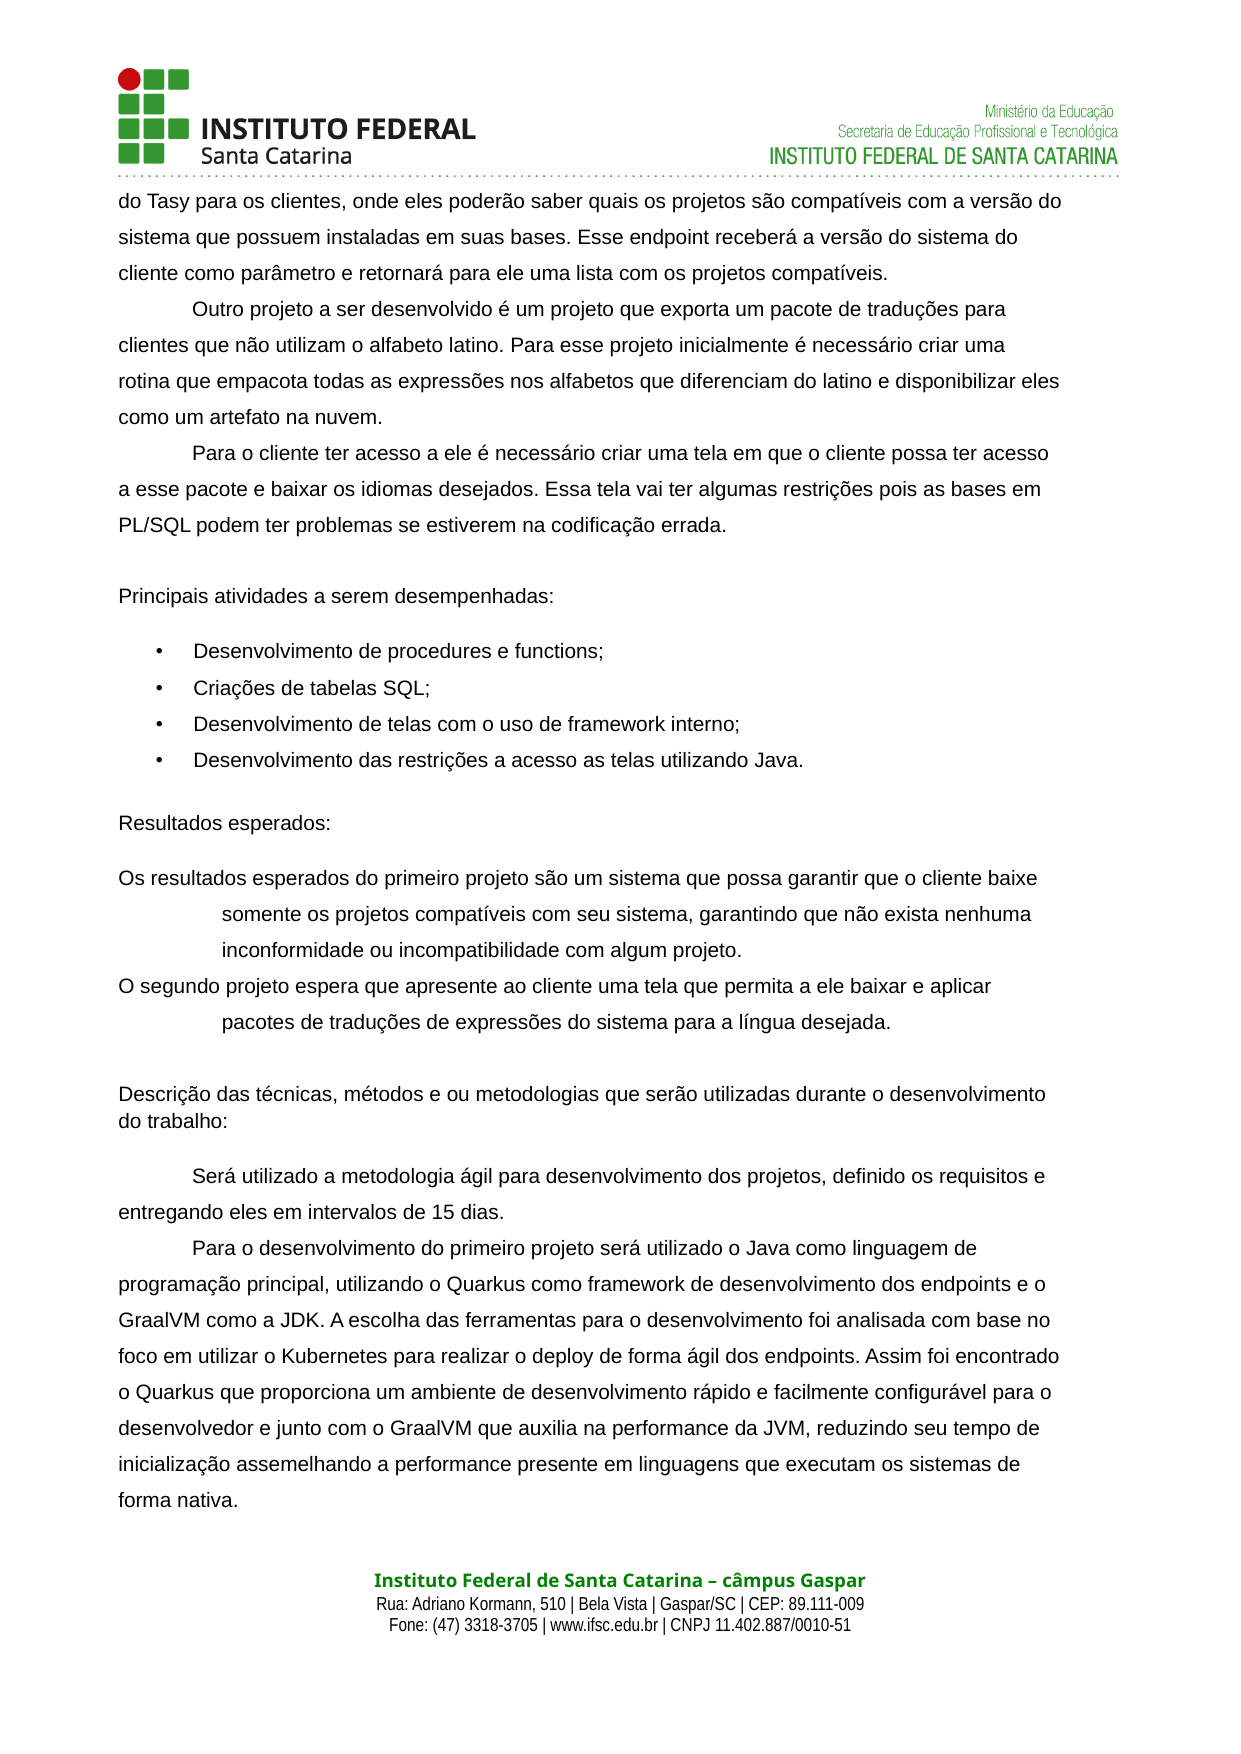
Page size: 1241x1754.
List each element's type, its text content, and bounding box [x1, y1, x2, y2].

text Será utilizado a metodologia ágil para desenvolvimento dos projetos, definido os requisitos e entregando eles em intervalos de 15 dias. [118, 1164, 1063, 1224]
picture [118, 68, 1123, 177]
text Para o desenvolvimento do primeiro projeto será utilizado o Java como linguagem de programação principal, utilizando o Quarkus como framework de desenvolvimento dos endpoints e o GraalVM como a JDK. A escolha das ferramentas para o desenvolvimento foi analisada com base no foco em utilizar o Kubernetes para realizar o deploy de forma ágil dos endpoints. Assim foi encontrado o Quarkus que proporciona um ambiente de desenvolvimento rápido e facilmente configurável para o desenvolvedor e junto com o GraalVM que auxilia na performance da JVM, reduzindo seu tempo de inicialização assemelhando a performance presente em linguagens que executam os sistemas de forma nativa. [118, 1236, 1063, 1511]
list Criações de tabelas SQL; [156, 675, 1122, 699]
text do Tasy para os clientes, onde eles poderão saber quais os projetos são compatíveis com a versão do sistema que possuem instaladas em suas bases. Esse endpoint receberá a versão do sistema do cliente como parâmetro e retornará para ele uma lista com os projetos compatíveis. [118, 177, 1063, 285]
list Desenvolvimento de procedures e functions; [156, 639, 1122, 663]
text Para o cliente ter acesso a ele é necessário criar uma tela em que o cliente possa ter acesso a esse pacote e baixar os idiomas desejados. Essa tela vai ter algumas restrições pois as bases em PL/SQL podem ter problemas se estiverem na codificação errada. [118, 441, 1063, 536]
text Principais atividades a serem desempenhadas: [118, 584, 1063, 608]
list Desenvolvimento de telas com o uso de framework interno; [156, 711, 1122, 735]
text Descrição das técnicas, métodos e ou metodologias que serão utilizadas durante o desenvolvimento do trabalho: [118, 1082, 1063, 1133]
text Outro projeto a ser desenvolvido é um projeto que exporta um pacote de traduções para clientes que não utilizam o alfabeto latino. Para esse projeto inicialmente é necessário criar uma rotina que empacota todas as expressões nos alfabetos que diferenciam do latino e disponibilizar eles como um artefato na nuvem. [118, 297, 1063, 428]
text Resultados esperados: [118, 811, 1063, 835]
list Desenvolvimento das restrições a acesso as telas utilizando Java. [156, 747, 1122, 771]
text O segundo projeto espera que apresente ao cliente uma tela que permita a ele baixar e aplicar pacotes de traduções de expressões do sistema para a língua desejada. [118, 974, 1063, 1034]
text Os resultados esperados do primeiro projeto são um sistema que possa garantir que o cliente baixe somente os projetos compatíveis com seu sistema, garantindo que não exista nenhuma inconformidade ou incompatibilidade com algum projeto. [118, 866, 1063, 962]
